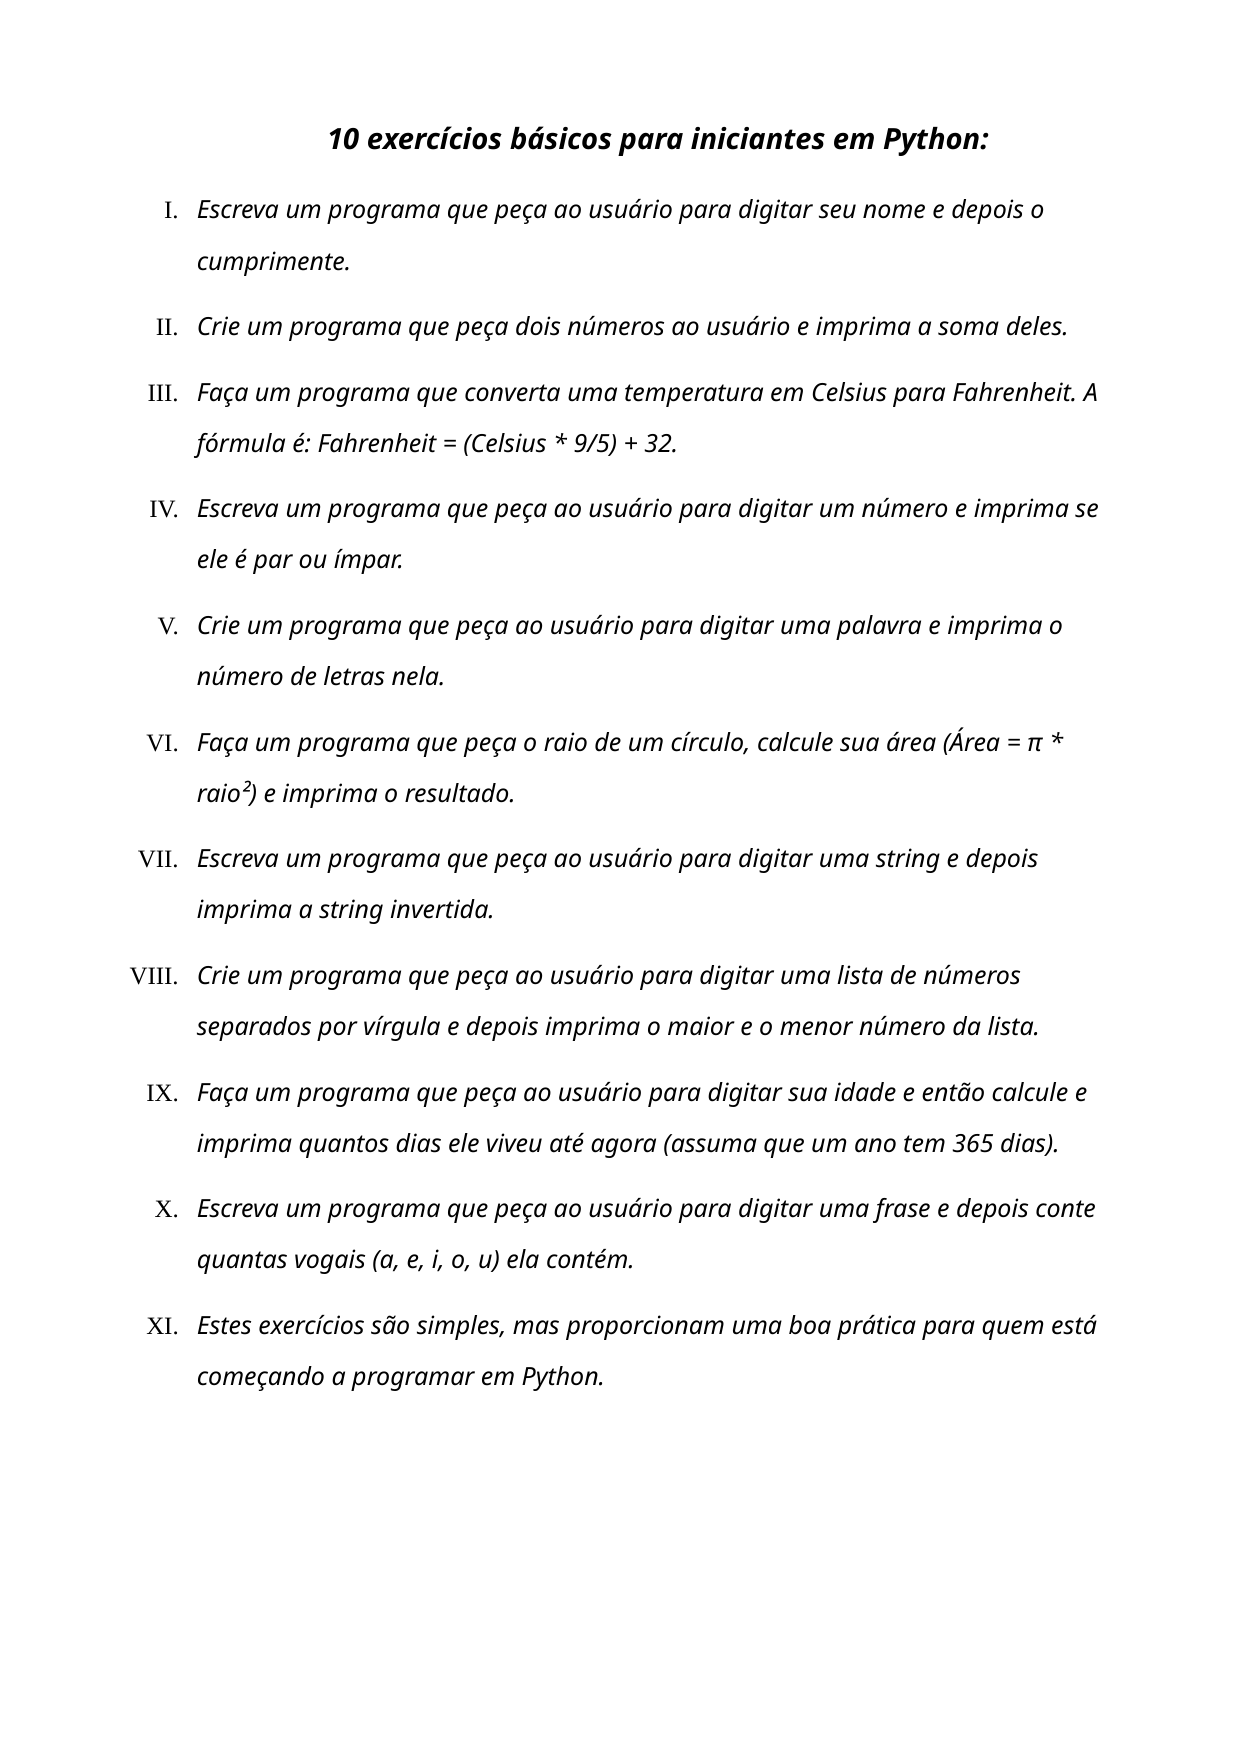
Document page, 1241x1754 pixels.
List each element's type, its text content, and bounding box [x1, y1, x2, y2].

list Escreva um programa que peça ao usuário para digitar seu nome e depois o cumprimente. [178, 192, 1122, 277]
list Estes exercícios são simples, mas proporcionam uma boa prática para quem está começando a programar em Python. [178, 1308, 1122, 1393]
list Crie um programa que peça ao usuário para digitar uma lista de números separados por vírgula e depois imprima o maior e o menor número da lista. [178, 958, 1122, 1043]
list Escreva um programa que peça ao usuário para digitar uma frase e depois conte quantas vogais (a, e, i, o, u) ela contém. [178, 1191, 1122, 1276]
list Faça um programa que converta uma temperatura em Celsius para Fahrenheit. A fórmula é: Fahrenheit = (Celsius * 9/5) + 32. [178, 374, 1122, 459]
list Escreva um programa que peça ao usuário para digitar uma string e depois imprima a string invertida. [178, 841, 1122, 926]
list Escreva um programa que peça ao usuário para digitar um número e imprima se ele é par ou ímpar. [178, 491, 1122, 576]
list 10 exercícios básicos para iniciantes em Python: [178, 118, 1122, 158]
list Crie um programa que peça ao usuário para digitar uma palavra e imprima o número de letras nela. [178, 608, 1122, 693]
list Faça um programa que peça ao usuário para digitar sua idade e então calcule e imprima quantos dias ele viveu até agora (assuma que um ano tem 365 dias). [178, 1074, 1122, 1159]
list Faça um programa que peça o raio de um círculo, calcule sua área (Área = π * raio²) e imprima o resultado. [178, 724, 1122, 809]
list Crie um programa que peça dois números ao usuário e imprima a soma deles. [178, 309, 1122, 343]
